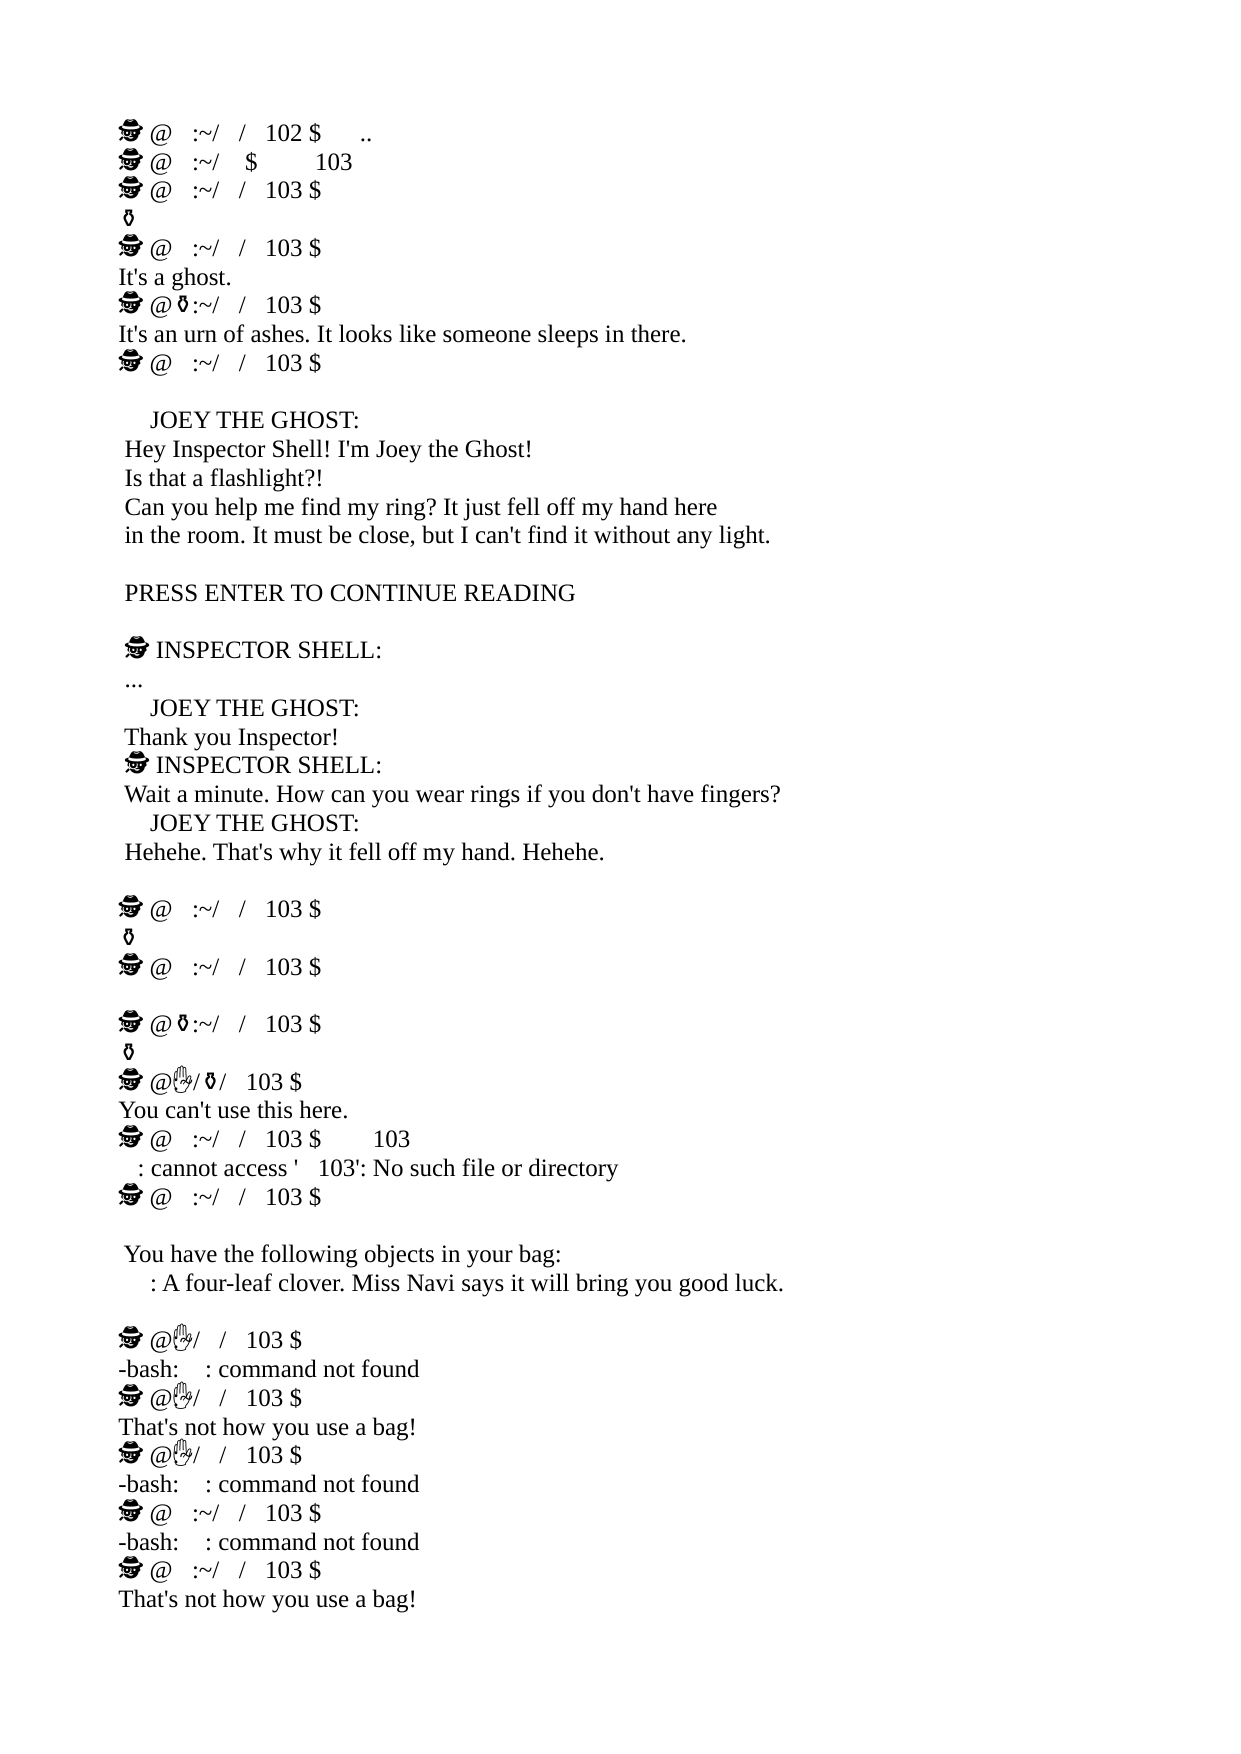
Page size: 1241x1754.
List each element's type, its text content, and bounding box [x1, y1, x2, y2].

text 🕵 @🏰:~/🚪/🚪103 $ 🔦 🚪103 [118, 1124, 1122, 1153]
text 🕵 @🏰:~/🚪/🚪103 $ ✋ ⚱ [118, 1067, 1122, 1096]
text 🕵 @🏰:~/🚪/🚪103 $ 🎒 🍀 [118, 1556, 1122, 1584]
text 🕵 @🏰:~/🚪/🚪102 $ 🚶 .. [118, 118, 1122, 147]
text 🕵 @🏰:~/🚪/🚪103 $ ✋ 🎒 🍀 [118, 1383, 1122, 1412]
text 🔦: cannot access '🚪103': No such file or directory [118, 1153, 1122, 1182]
text Thank you Inspector! [118, 722, 1122, 751]
text 👻 JOEY THE GHOST: [118, 693, 1122, 722]
text 🕵 @🏰:~/🚪/🚪103 $ 💬 👻 [118, 348, 1122, 377]
text 🕵 INSPECTOR SHELL: [118, 636, 1122, 664]
text 🕵 @🏰:~/🚪/🚪103 $ 👻 [118, 233, 1122, 262]
text 🕵 @🏰:~/🚪/🚪103 $ ✋ 🍀 [118, 1326, 1122, 1354]
text 🕵 @🏰:~/🚪/🚪103 $ 🎒 [118, 1182, 1122, 1211]
text 👻 JOEY THE GHOST: [118, 808, 1122, 837]
text Wait a minute. How can you wear rings if you don't have fingers? [118, 779, 1122, 808]
text 🕵 @🏰:~/🚪/🚪103 $ 🔦 👻 [118, 952, 1122, 981]
text You have the following objects in your bag: [118, 1239, 1122, 1268]
text Hehehe. That's why it fell off my hand. Hehehe. [118, 837, 1122, 866]
text -bash: 🍀: command not found [118, 1469, 1122, 1498]
text 🕵 @🏰:~/🚪 $ 🚶 🚪103 [118, 147, 1122, 176]
text You can't use this here. [118, 1096, 1122, 1124]
text 🕵 @🏰:~/🚪/🚪103 $ 🔦 [118, 176, 1122, 204]
text 🕵 INSPECTOR SHELL: [118, 751, 1122, 779]
text 👻 ⚱ [118, 923, 1122, 952]
text 🍀: A four-leaf clover. Miss Navi says it will bring you good luck. [118, 1268, 1122, 1297]
text Can you help me find my ring? It just fell off my hand here [118, 492, 1122, 521]
text ⚱ [118, 1038, 1122, 1067]
text Is that a flashlight?! [118, 463, 1122, 492]
text That's not how you use a bag! [118, 1412, 1122, 1441]
text That's not how you use a bag! [118, 1584, 1122, 1613]
text 🕵 @🏰:~/🚪/🚪103 $ 🔦 [118, 894, 1122, 923]
text It's a ghost. [118, 262, 1122, 291]
text 👻 ⚱ [118, 204, 1122, 233]
text ... [118, 664, 1122, 693]
text 👻 [118, 981, 1122, 1009]
text It's an urn of ashes. It looks like someone sleeps in there. [118, 319, 1122, 348]
text -bash: 🍀: command not found [118, 1354, 1122, 1383]
text PRESS ENTER TO CONTINUE READING [118, 578, 1122, 607]
text 🕵 @🏰:~/🚪/🚪103 $ ⚱ [118, 291, 1122, 319]
text 🕵 @🏰:~/🚪/🚪103 $ ✋ 🍀 👻 [118, 1441, 1122, 1469]
text Hey Inspector Shell! I'm Joey the Ghost! [118, 434, 1122, 463]
text 🕵 @🏰:~/🚪/🚪103 $ 🍀 👻 [118, 1498, 1122, 1527]
text -bash: 🍀: command not found [118, 1527, 1122, 1556]
text 👻 JOEY THE GHOST: [118, 406, 1122, 434]
text 🕵 @🏰:~/🚪/🚪103 $ 🔦 ⚱ [118, 1009, 1122, 1038]
text in the room. It must be close, but I can't find it without any light. [118, 521, 1122, 549]
